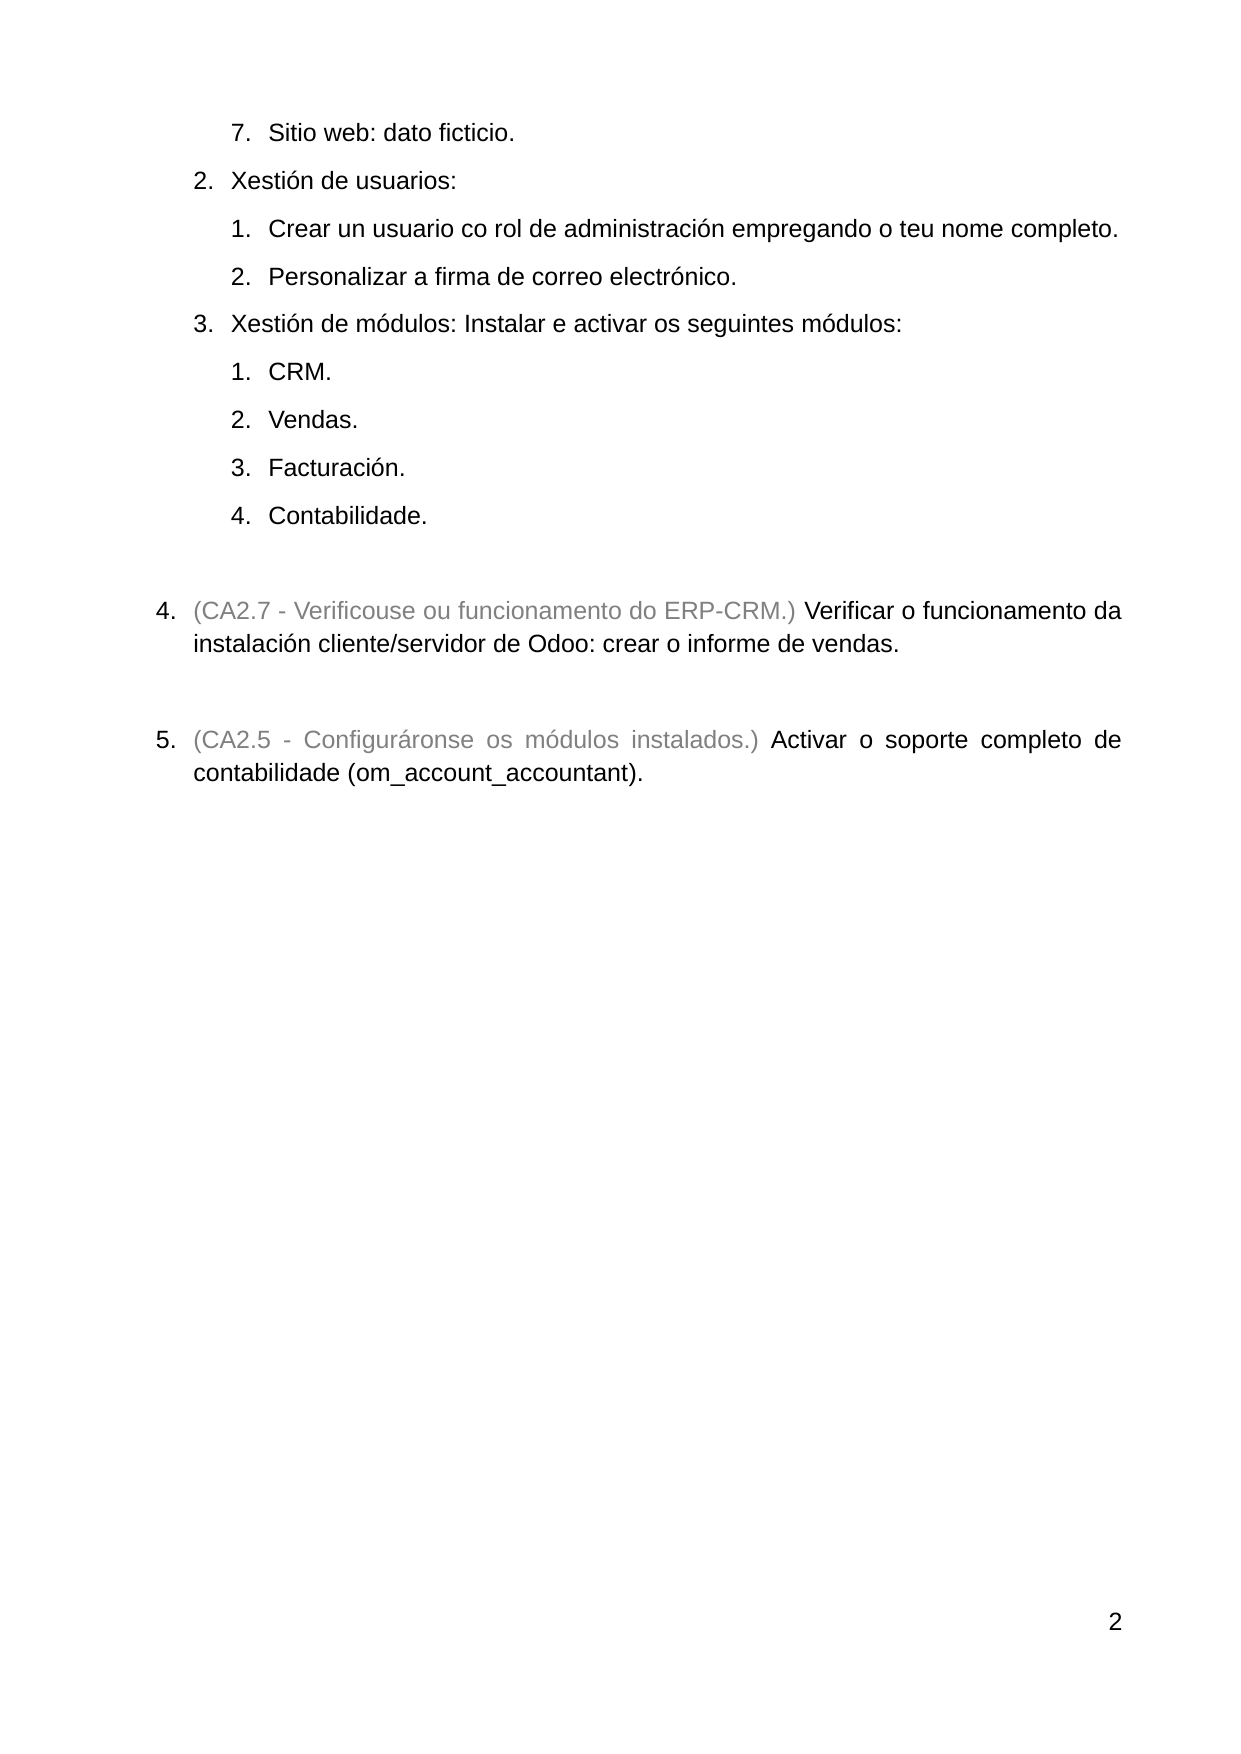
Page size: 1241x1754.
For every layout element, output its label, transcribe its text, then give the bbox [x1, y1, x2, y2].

list Vendas. [231, 405, 1122, 434]
list (CA2.5 - Configuráronse os módulos instalados.) Activar o soporte completo de contabilidade (om_account_accountant). [156, 725, 1122, 787]
list Xestión de usuarios: [193, 166, 1122, 195]
list Contabilidade. [231, 501, 1122, 529]
list (CA2.7 - Verificouse ou funcionamento do ERP-CRM.) Verificar o funcionamento da instalación cliente/servidor de Odoo: crear o informe de vendas. [156, 596, 1122, 658]
list Personalizar a firma de correo electrónico. [231, 262, 1122, 290]
list Xestión de módulos: Instalar e activar os seguintes módulos: [193, 309, 1122, 338]
list Facturación. [231, 453, 1122, 482]
list Crear un usuario co rol de administración empregando o teu nome completo. [231, 214, 1122, 242]
list Sitio web: dato ficticio. [231, 118, 1122, 147]
list CRM. [231, 357, 1122, 386]
